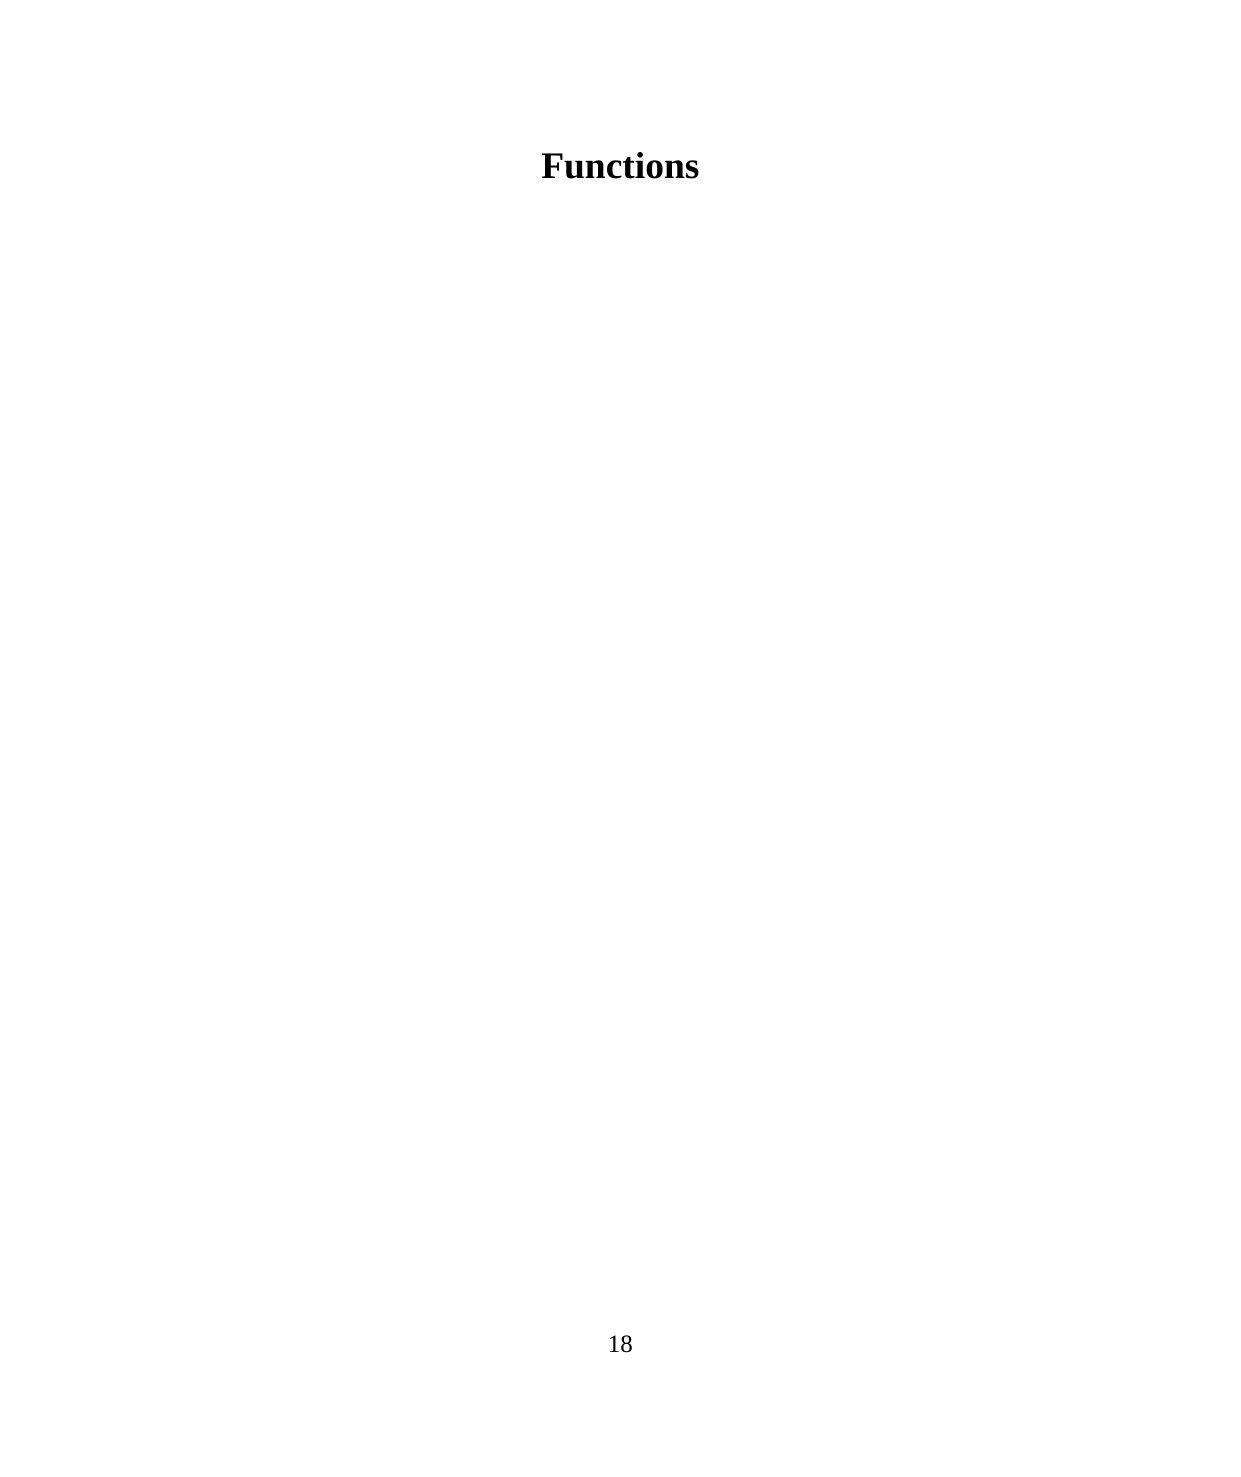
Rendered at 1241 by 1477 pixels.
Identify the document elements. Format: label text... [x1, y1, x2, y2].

subtitle Functions [118, 143, 1122, 186]
